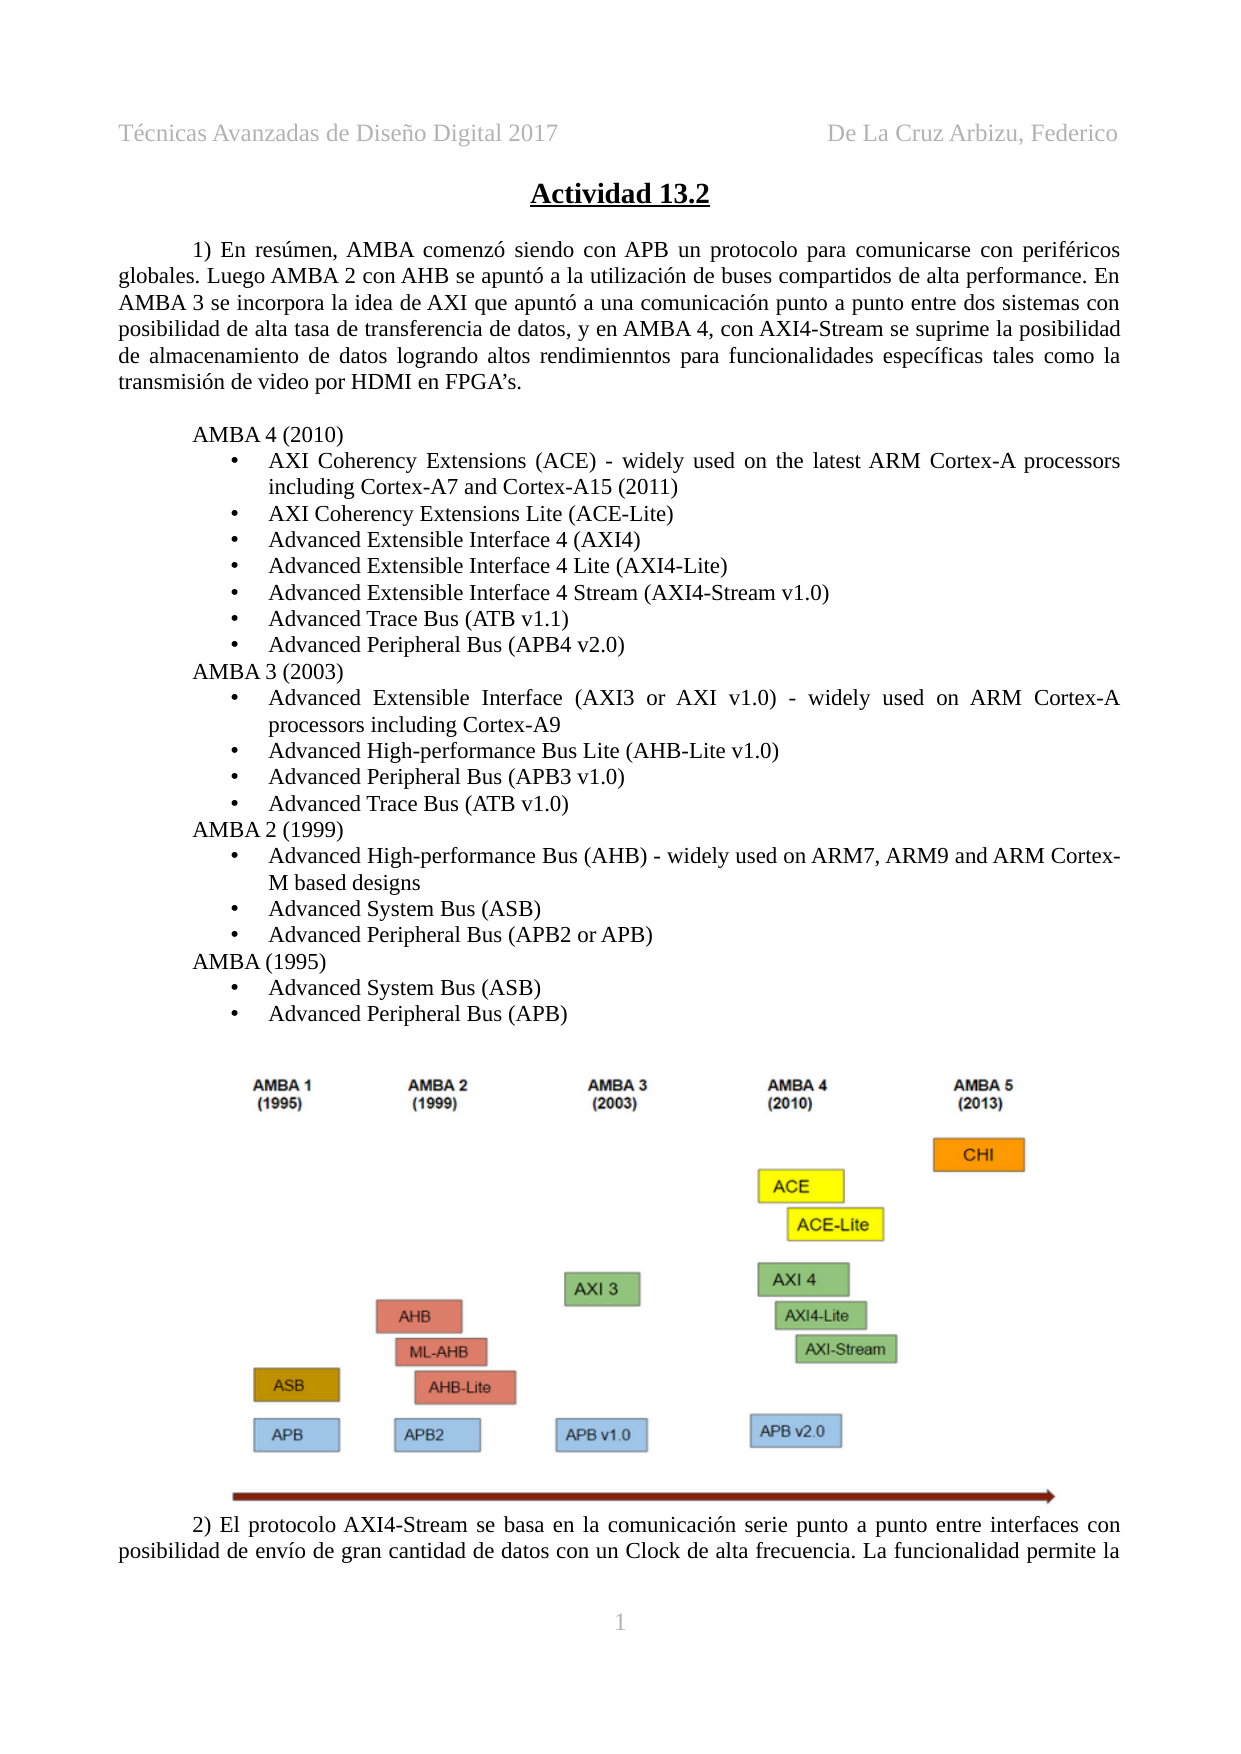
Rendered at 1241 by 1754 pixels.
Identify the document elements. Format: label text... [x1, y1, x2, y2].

text 2) El protocolo AXI4-Stream se basa en la comunicación serie punto a punto entre interfaces con posibilidad de envío de gran cantidad de datos con un Clock de alta frecuencia. La funcionalidad permite la [118, 1053, 1122, 1563]
list Advanced Peripheral Bus (APB4 v2.0) [231, 632, 1122, 658]
picture [219, 1061, 1070, 1511]
list Advanced Extensible Interface 4 Lite (AXI4-Lite) [231, 552, 1122, 579]
list Advanced Peripheral Bus (APB3 v1.0) [231, 763, 1122, 790]
list AXI Coherency Extensions Lite (ACE-Lite) [231, 500, 1122, 526]
text 1) En resúmen, AMBA comenzó siendo con APB un protocolo para comunicarse con periféricos globales. Luego AMBA 2 con AHB se apuntó a la utilización de buses compartidos de alta performance. En AMBA 3 se incorpora la idea de AXI que apuntó a una comunicación punto a punto entre dos sistemas con posibilidad de alta tasa de transferencia de datos, y en AMBA 4, con AXI4-Stream se suprime la posibilidad de almacenamiento de datos logrando altos rendimienntos para funcionalidades específicas tales como la transmisión de video por HDMI en FPGA’s. [118, 236, 1122, 394]
list Advanced Extensible Interface 4 Stream (AXI4-Stream v1.0) [231, 579, 1122, 605]
list Advanced Peripheral Bus (APB) [231, 1001, 1122, 1027]
list Advanced Extensible Interface 4 (AXI4) [231, 526, 1122, 552]
list Advanced Peripheral Bus (APB2 or APB) [231, 921, 1122, 948]
list Advanced Extensible Interface (AXI3 or AXI v1.0) - widely used on ARM Cortex-A processors including Cortex-A9 [231, 684, 1122, 737]
text AMBA 4 (2010) [118, 421, 1122, 447]
list Advanced High-performance Bus (AHB) - widely used on ARM7, ARM9 and ARM Cortex-M based designs [231, 842, 1122, 895]
list AXI Coherency Extensions (ACE) - widely used on the latest ARM Cortex-A processors including Cortex-A7 and Cortex-A15 (2011) [231, 447, 1122, 500]
text AMBA (1995) [118, 948, 1122, 974]
list Advanced Trace Bus (ATB v1.0) [231, 790, 1122, 816]
list Advanced System Bus (ASB) [231, 895, 1122, 921]
text AMBA 3 (2003) [118, 658, 1122, 684]
list Advanced System Bus (ASB) [231, 974, 1122, 1001]
text Actividad 13.2 [118, 176, 1122, 210]
list Advanced Trace Bus (ATB v1.1) [231, 605, 1122, 632]
text AMBA 2 (1999) [118, 816, 1122, 842]
list Advanced High-performance Bus Lite (AHB-Lite v1.0) [231, 737, 1122, 763]
